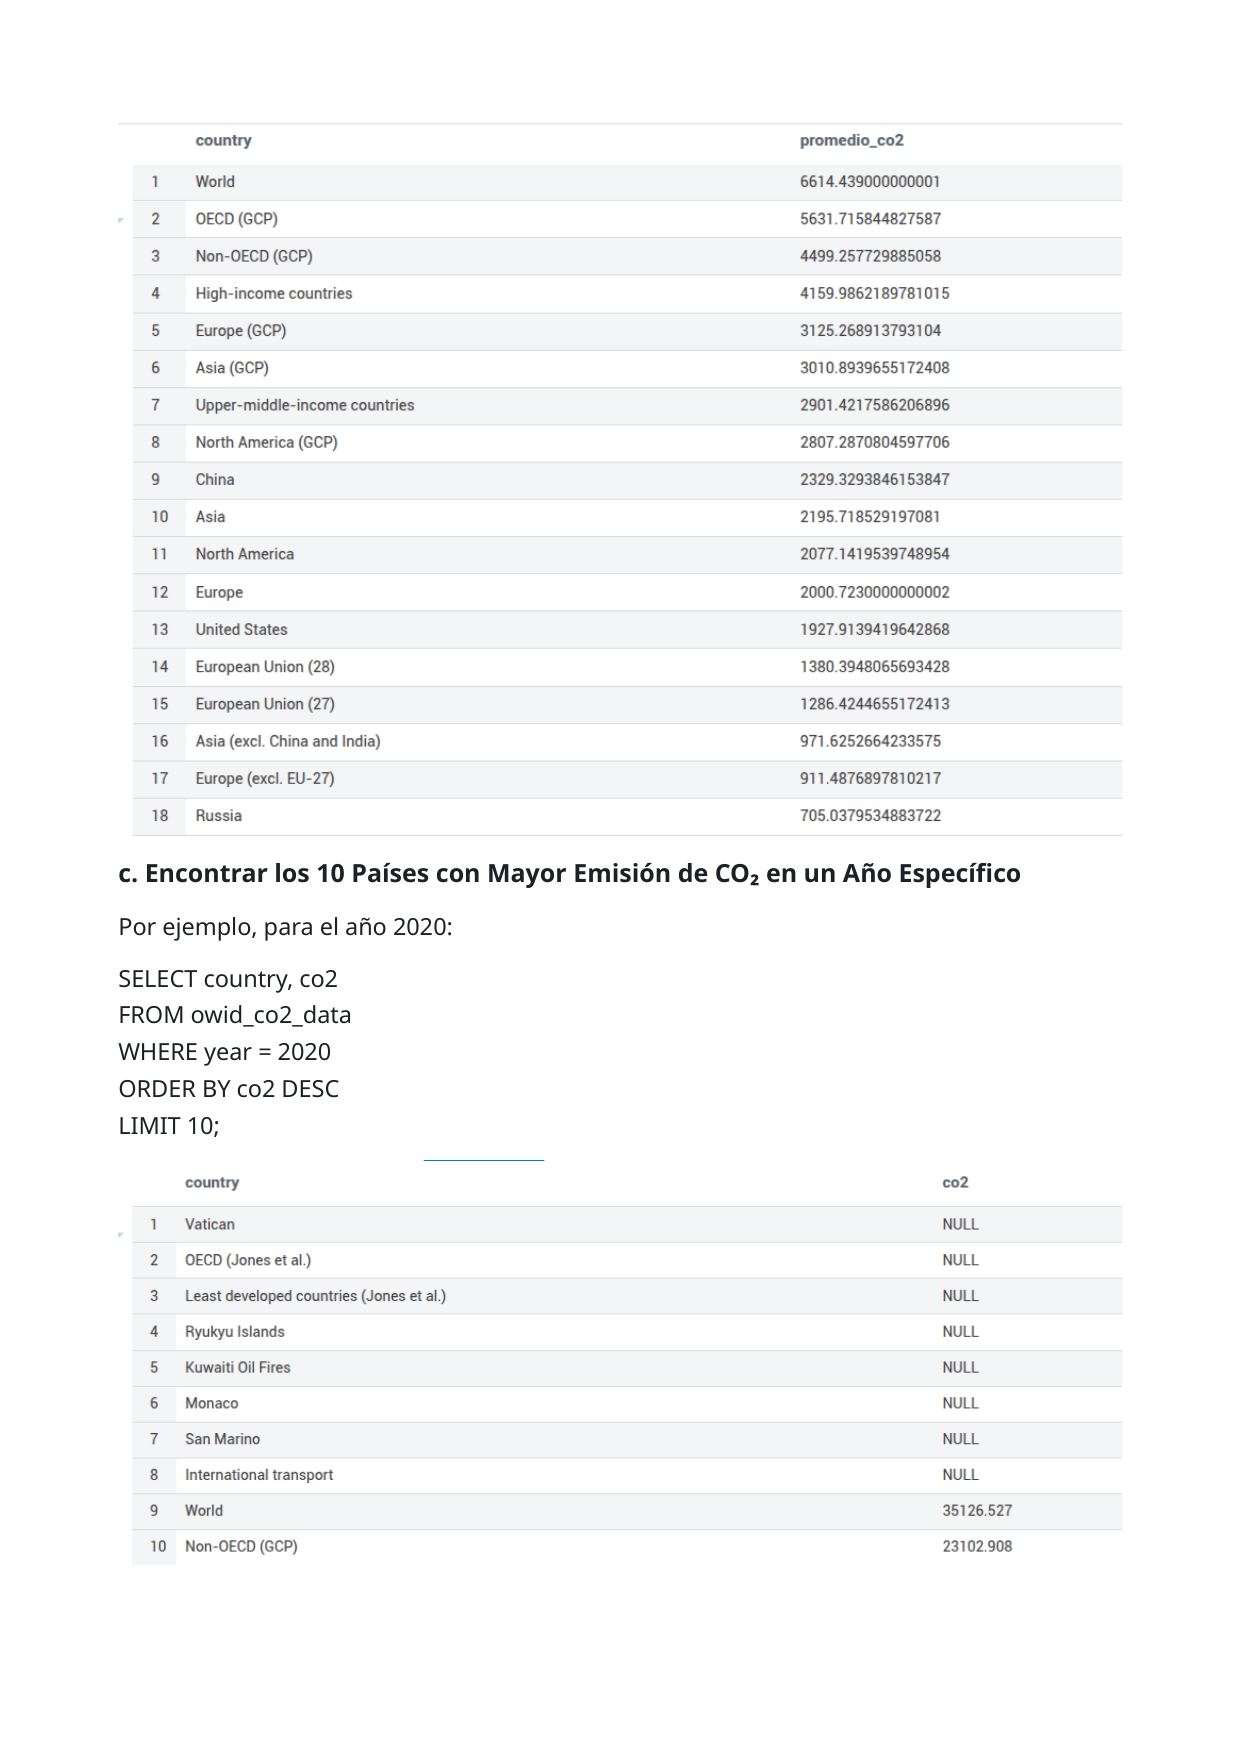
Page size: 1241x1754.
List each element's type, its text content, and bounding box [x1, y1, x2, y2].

picture [118, 1160, 1123, 1570]
subtitle c. Encontrar los 10 Países con Mayor Emisión de CO₂ en un Año Específico [118, 855, 1122, 889]
text SELECT country, co2 FROM owid_co2_data WHERE year = 2020 ORDER BY co2 DESC LIMIT 10; [118, 962, 1122, 1141]
picture [118, 118, 1123, 836]
text Por ejemplo, para el año 2020: [118, 911, 1122, 943]
